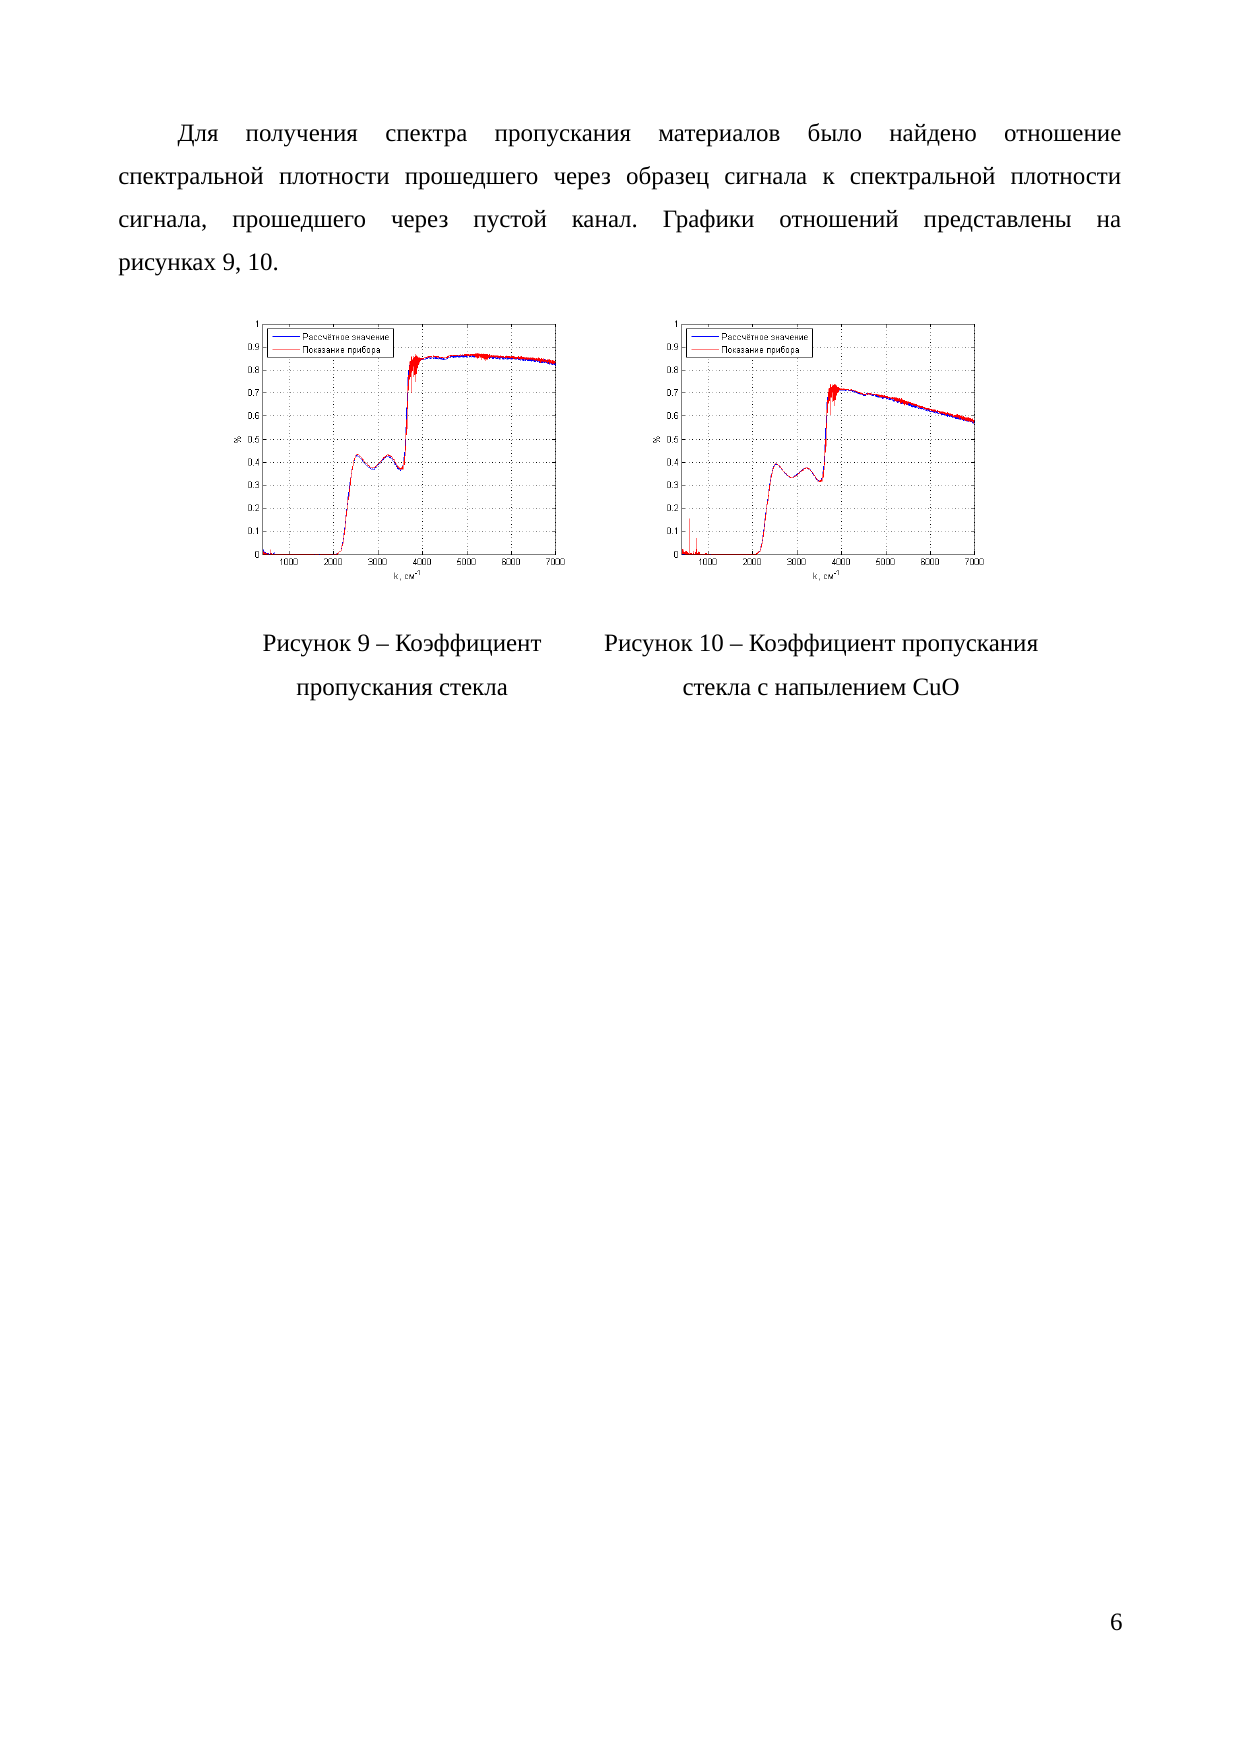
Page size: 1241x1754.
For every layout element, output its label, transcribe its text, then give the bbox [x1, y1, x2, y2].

table_header Рисунок 9 – Коэффициент пропускания стекла [201, 303, 603, 744]
picture [213, 302, 591, 585]
text Для получения спектра пропускания материалов было найдено отношение спектральной плотности прошедшего через образец сигнала к спектральной плотности сигнала, прошедшего через пустой канал. Графики отношений представлены на рисунках 9, 10. [118, 118, 1122, 276]
table_header Рисунок 10 – Коэффициент пропускания стекла с напылением CuO [603, 303, 1039, 744]
picture [632, 302, 1010, 585]
